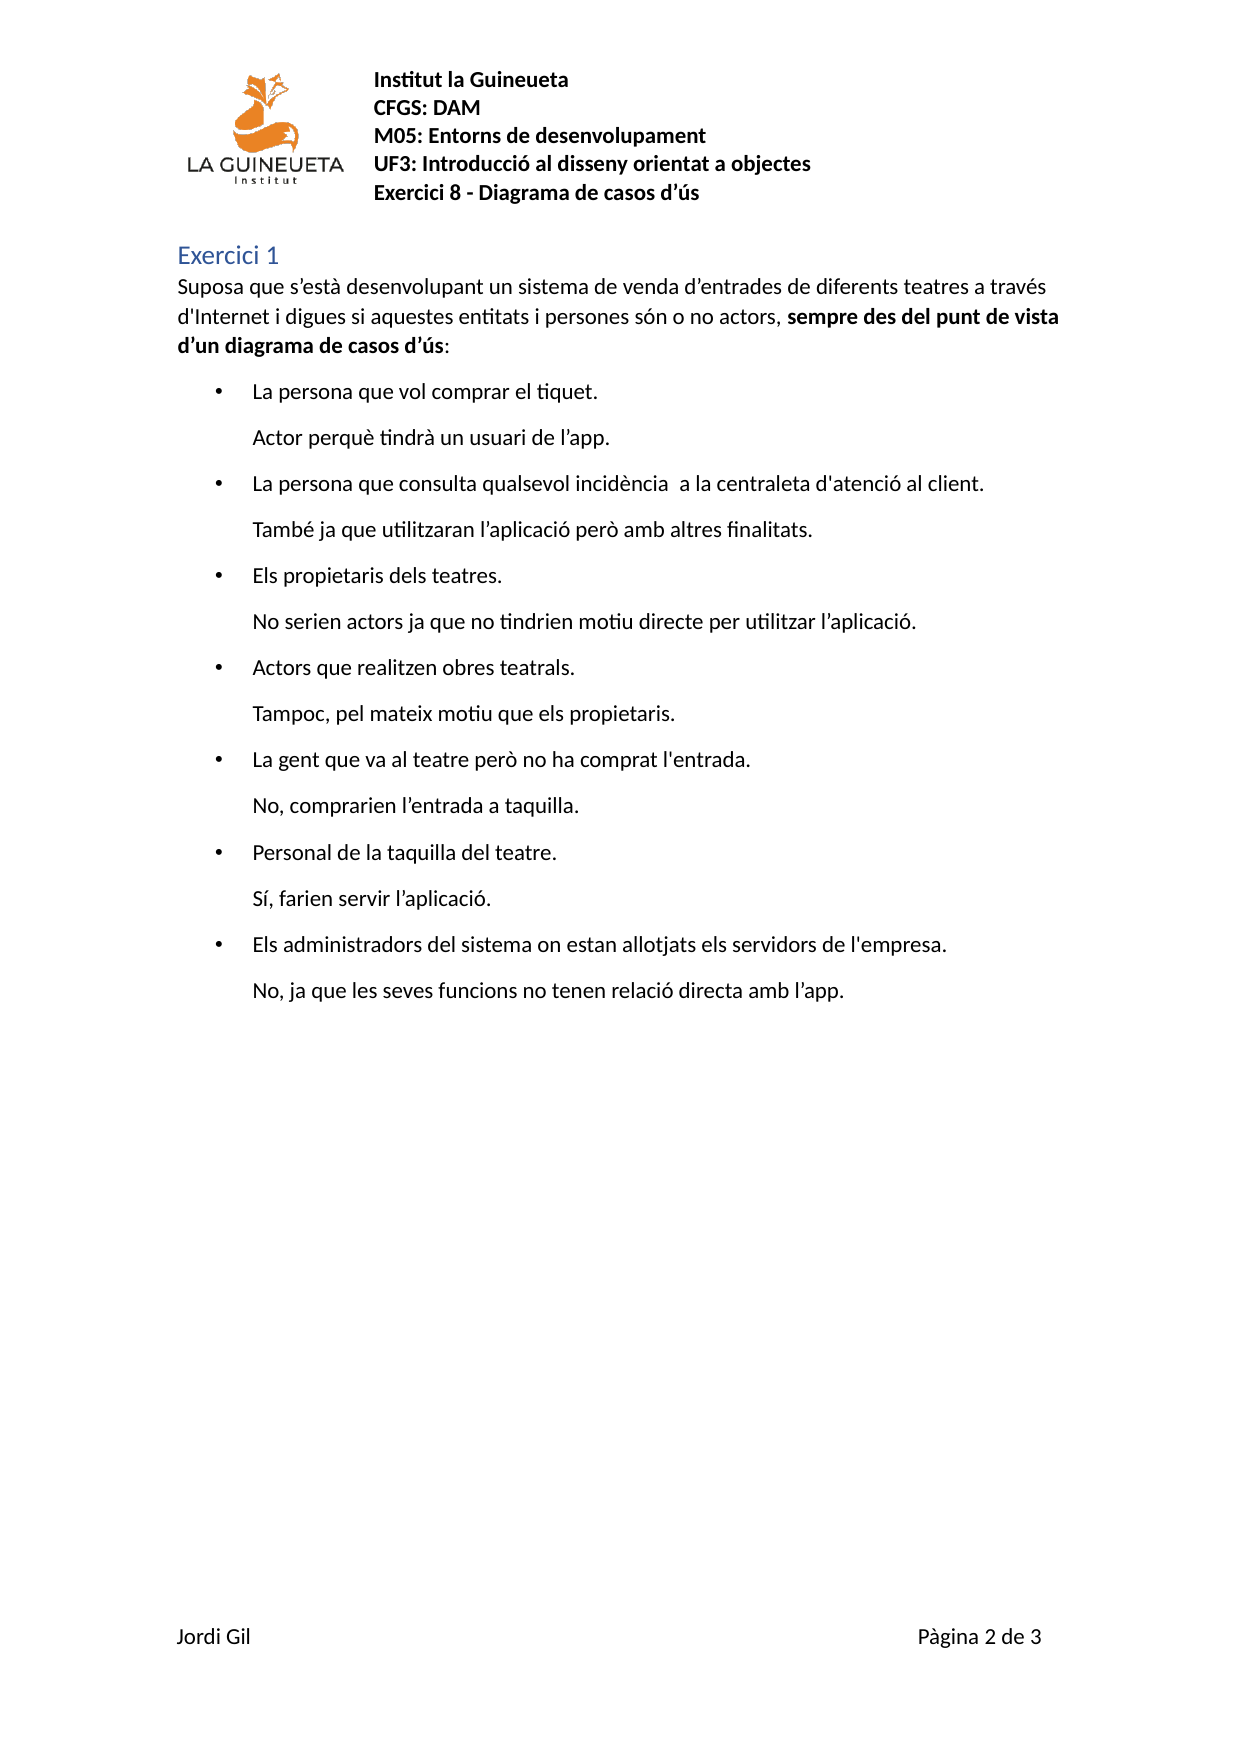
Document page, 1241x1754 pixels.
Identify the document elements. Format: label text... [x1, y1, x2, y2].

text Suposa que s’està desenvolupant un sistema de venda d’entrades de diferents teatres a través d'Internet i digues si aquestes entitats i persones són o no actors, sempre des del punt de vista d’un diagrama de casos d’ús: [177, 272, 1063, 359]
list La persona que vol comprar el tiquet. [215, 377, 1063, 405]
list Actor perquè tindrà un usuari de l’app. [215, 423, 1063, 451]
list No, ja que les seves funcions no tenen relació directa amb l’app. [215, 976, 1063, 1004]
list La persona que consulta qualsevol incidència a la centraleta d'atenció al client. [215, 469, 1063, 497]
subtitle Exercici 1 [177, 238, 1063, 271]
list No, comprarien l’entrada a taquilla. [215, 792, 1063, 819]
list Personal de la taquilla del teatre. [215, 838, 1063, 866]
list La gent que va al teatre però no ha comprat l'entrada. [215, 746, 1063, 773]
list Actors que realitzen obres teatrals. [215, 653, 1063, 681]
list Tampoc, pel mateix motiu que els propietaris. [215, 699, 1063, 727]
list Sí, farien servir l’aplicació. [215, 884, 1063, 912]
picture [177, 65, 352, 191]
list També ja que utilitzaran l’aplicació però amb altres finalitats. [215, 515, 1063, 543]
list Els administradors del sistema on estan allotjats els servidors de l'empresa. [215, 930, 1063, 958]
list Els propietaris dels teatres. [215, 561, 1063, 589]
list No serien actors ja que no tindrien motiu directe per utilitzar l’aplicació. [215, 607, 1063, 635]
